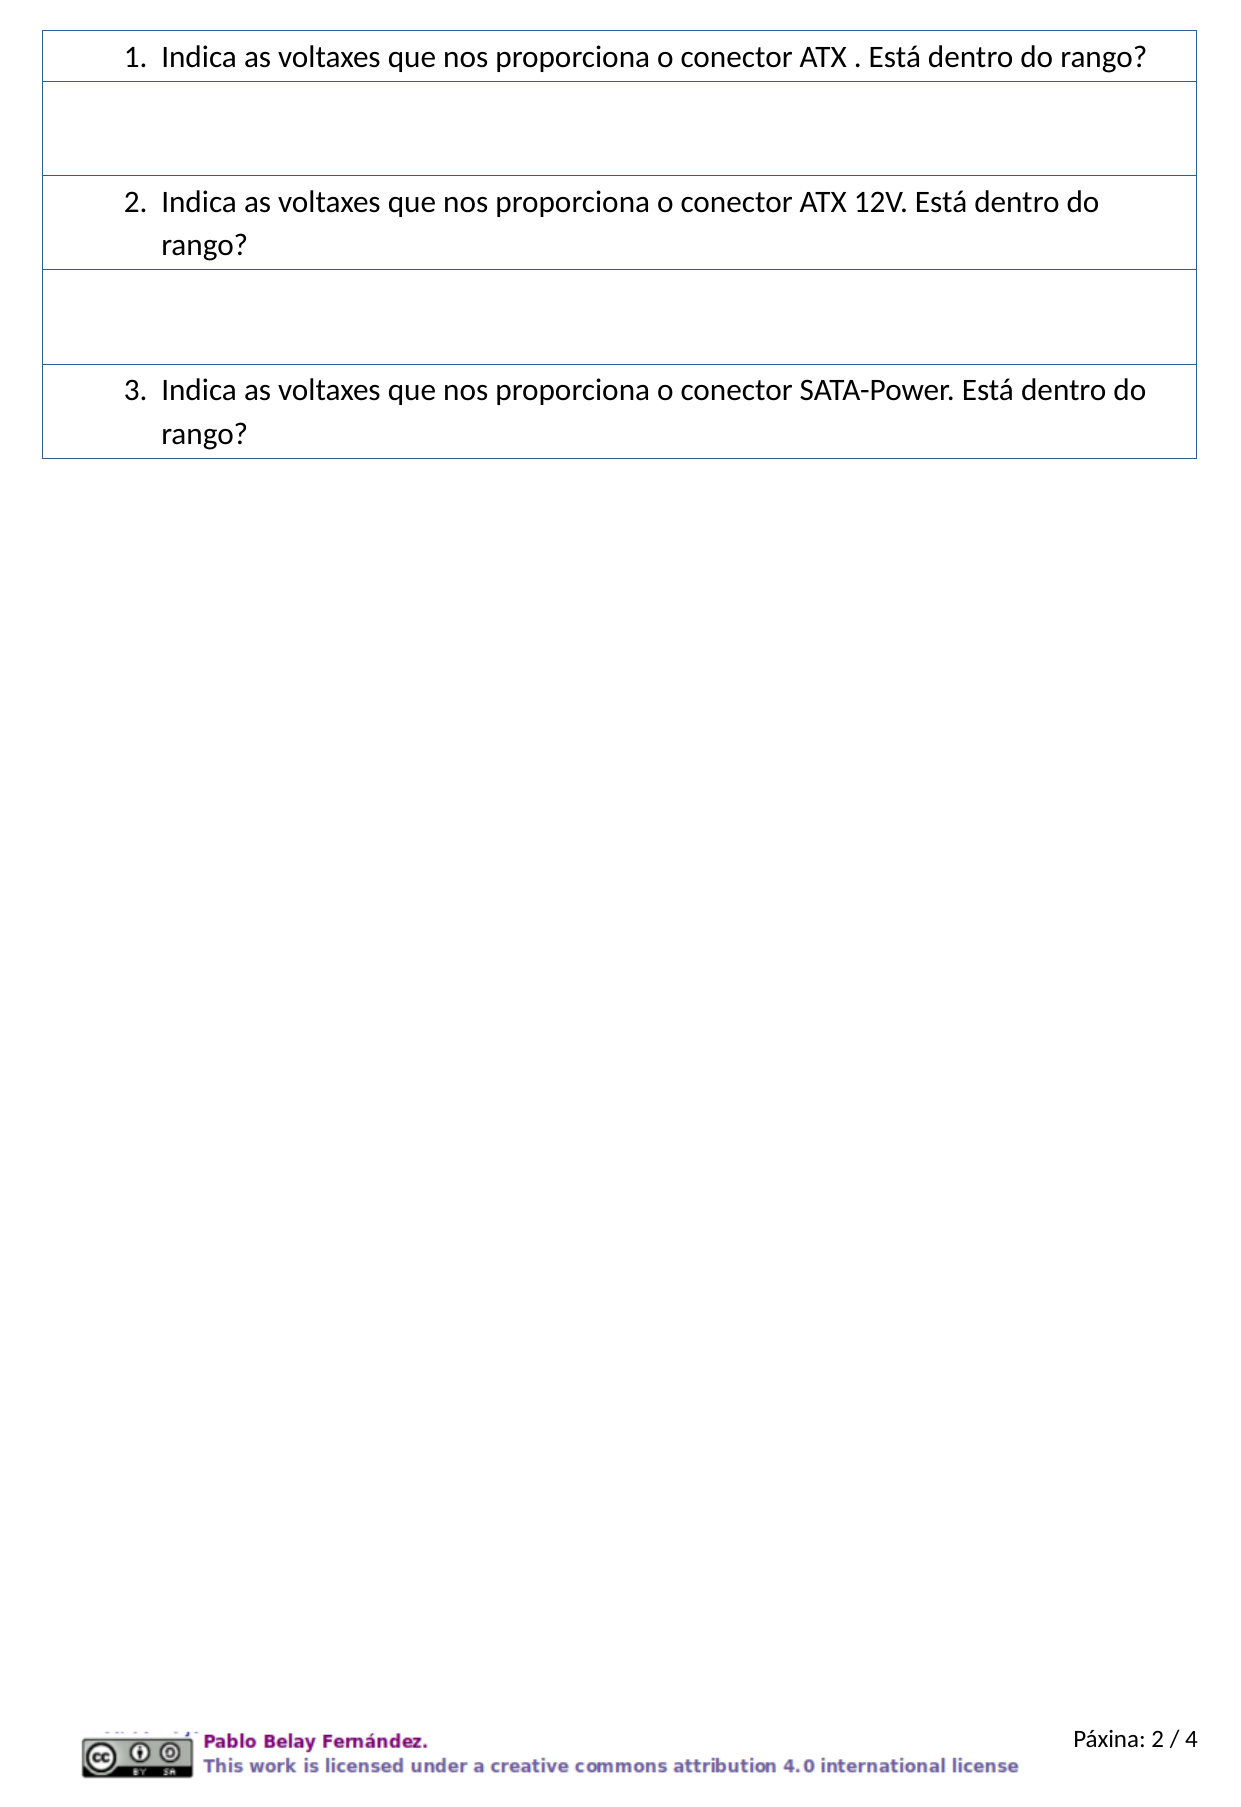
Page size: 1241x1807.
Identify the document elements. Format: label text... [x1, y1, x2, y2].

table_cell Indica as voltaxes que nos proporciona o conector ATX . Está dentro do rango? [43, 31, 1196, 81]
table_cell Indica as voltaxes que nos proporciona o conector SATA-Power. Está dentro do rango? [43, 365, 1196, 458]
table_cell [43, 82, 1196, 175]
table_cell Indica as voltaxes que nos proporciona o conector ATX 12V. Está dentro do rango? [43, 176, 1196, 269]
picture [65, 1722, 1035, 1787]
table_cell [43, 270, 1196, 364]
